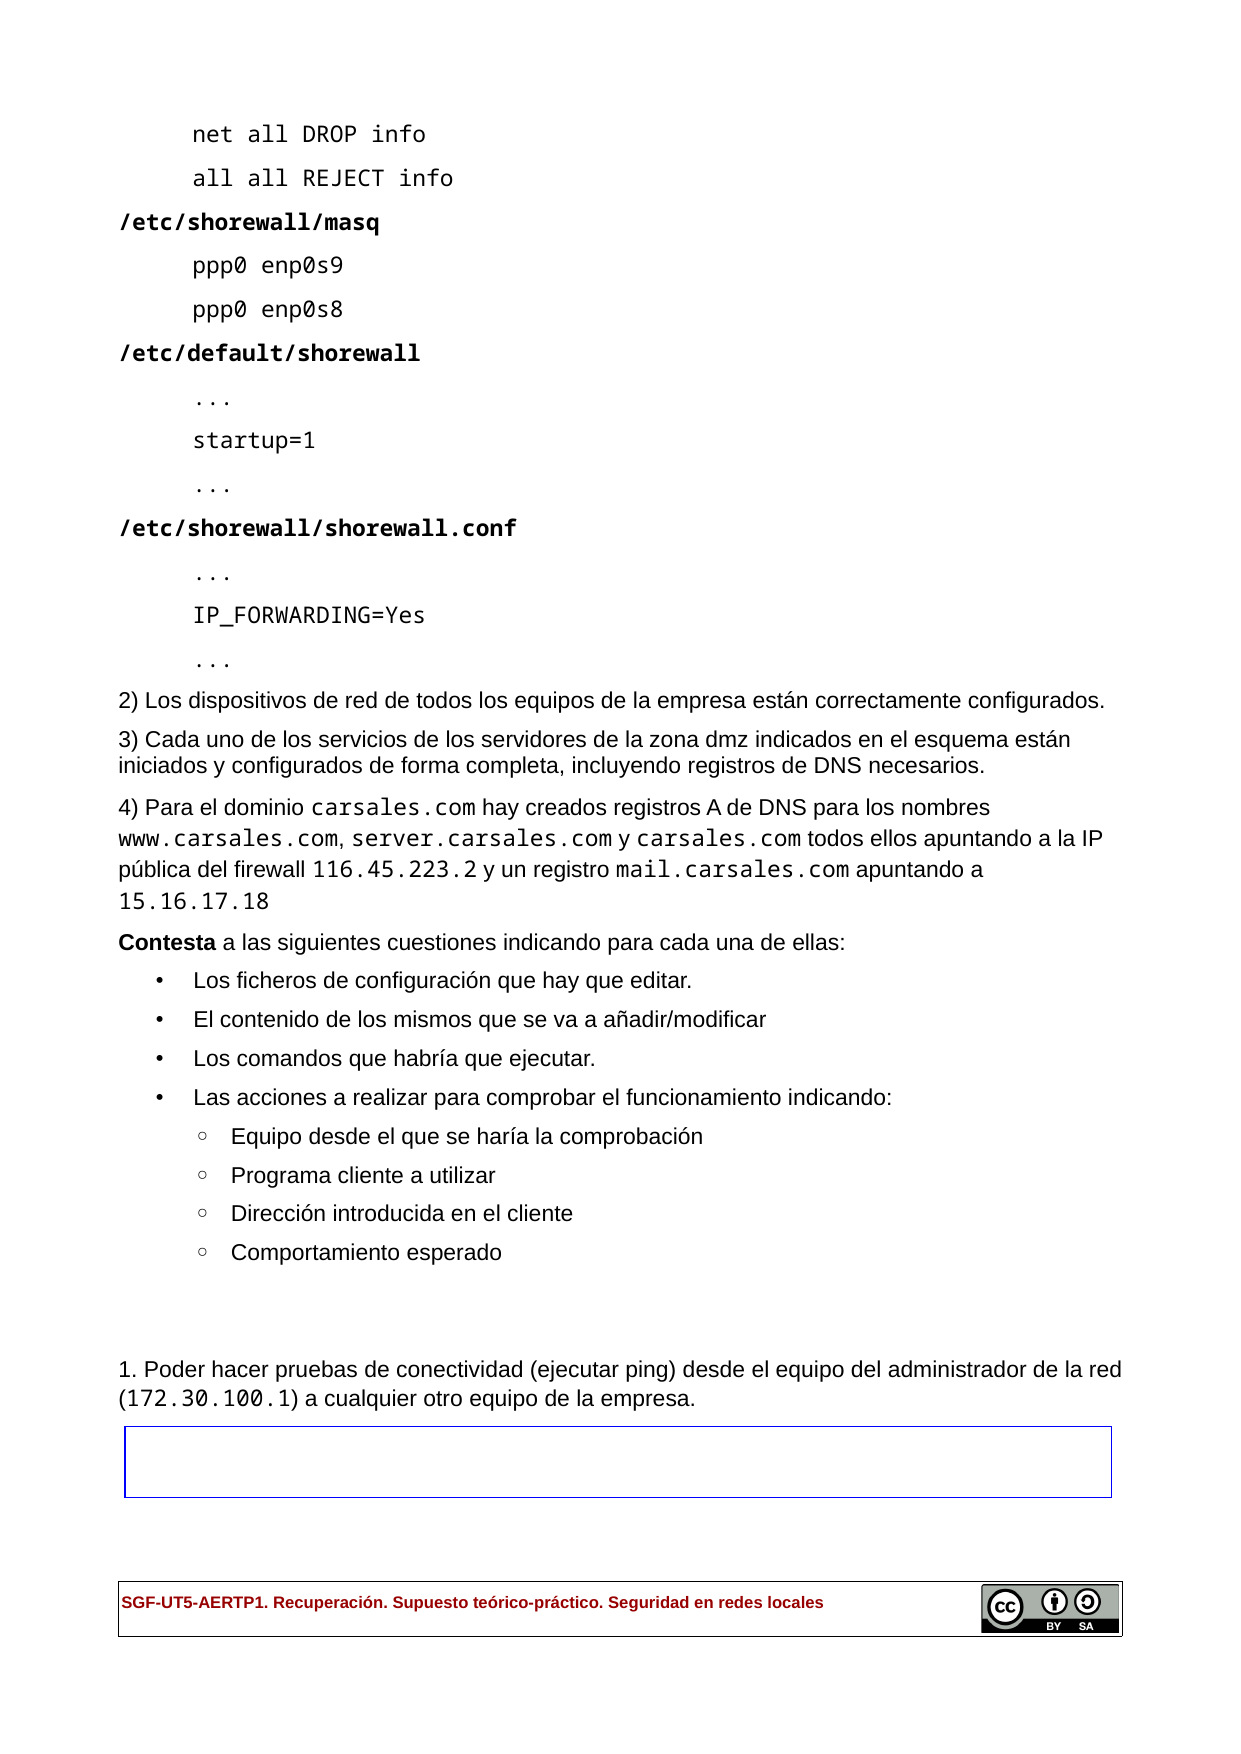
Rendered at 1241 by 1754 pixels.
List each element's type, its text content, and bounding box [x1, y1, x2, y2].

list El contenido de los mismos que se va a añadir/modificar [156, 1006, 1122, 1032]
list Programa cliente a utilizar [193, 1162, 1122, 1188]
text /etc/shorewall/masq [118, 206, 1122, 237]
list Comportamiento esperado [193, 1239, 1122, 1266]
list Equipo desde el que se haría la comprobación [193, 1123, 1122, 1149]
text ppp0 enp0s9 [192, 249, 1122, 281]
text ... [192, 643, 1122, 674]
text ... [192, 468, 1122, 499]
list Dirección introducida en el cliente [193, 1200, 1122, 1227]
list Los comandos que habría que ejecutar. [156, 1045, 1122, 1071]
picture [981, 1584, 1119, 1633]
text Contesta a las siguientes cuestiones indicando para cada una de ellas: [118, 928, 1122, 955]
list Las acciones a realizar para comprobar el funcionamiento indicando: [156, 1084, 1122, 1110]
text startup=1 [192, 424, 1122, 456]
text /etc/default/shorewall [118, 337, 1122, 368]
text 1. Poder hacer pruebas de conectividad (ejecutar ping) desde el equipo del administrador de la red (172.30.100.1) a cualquier otro equipo de la empresa. [118, 1356, 1122, 1413]
text ... [192, 381, 1122, 412]
text 4) Para el dominio carsales.com hay creados registros A de DNS para los nombres www.carsales.com, server.carsales.com y carsales.com todos ellos apuntando a la IP pública del firewall 116.45.223.2 y un registro mail.carsales.com apuntando a 15.16.17.18 [118, 791, 1122, 916]
text 3) Cada uno de los servicios de los servidores de la zona dmz indicados en el esquema están iniciados y configurados de forma completa, incluyendo registros de DNS necesarios. [118, 726, 1122, 778]
text net all DROP info [192, 118, 1122, 149]
text all all REJECT info [192, 162, 1122, 193]
text ppp0 enp0s8 [192, 293, 1122, 324]
list Los ficheros de configuración que hay que editar. [156, 967, 1122, 994]
text ... [192, 556, 1122, 587]
text /etc/shorewall/shorewall.conf [118, 512, 1122, 543]
text IP_FORWARDING=Yes [192, 599, 1122, 631]
text 2) Los dispositivos de red de todos los equipos de la empresa están correctamente configurados. [118, 687, 1122, 713]
table_header [126, 1427, 1111, 1497]
